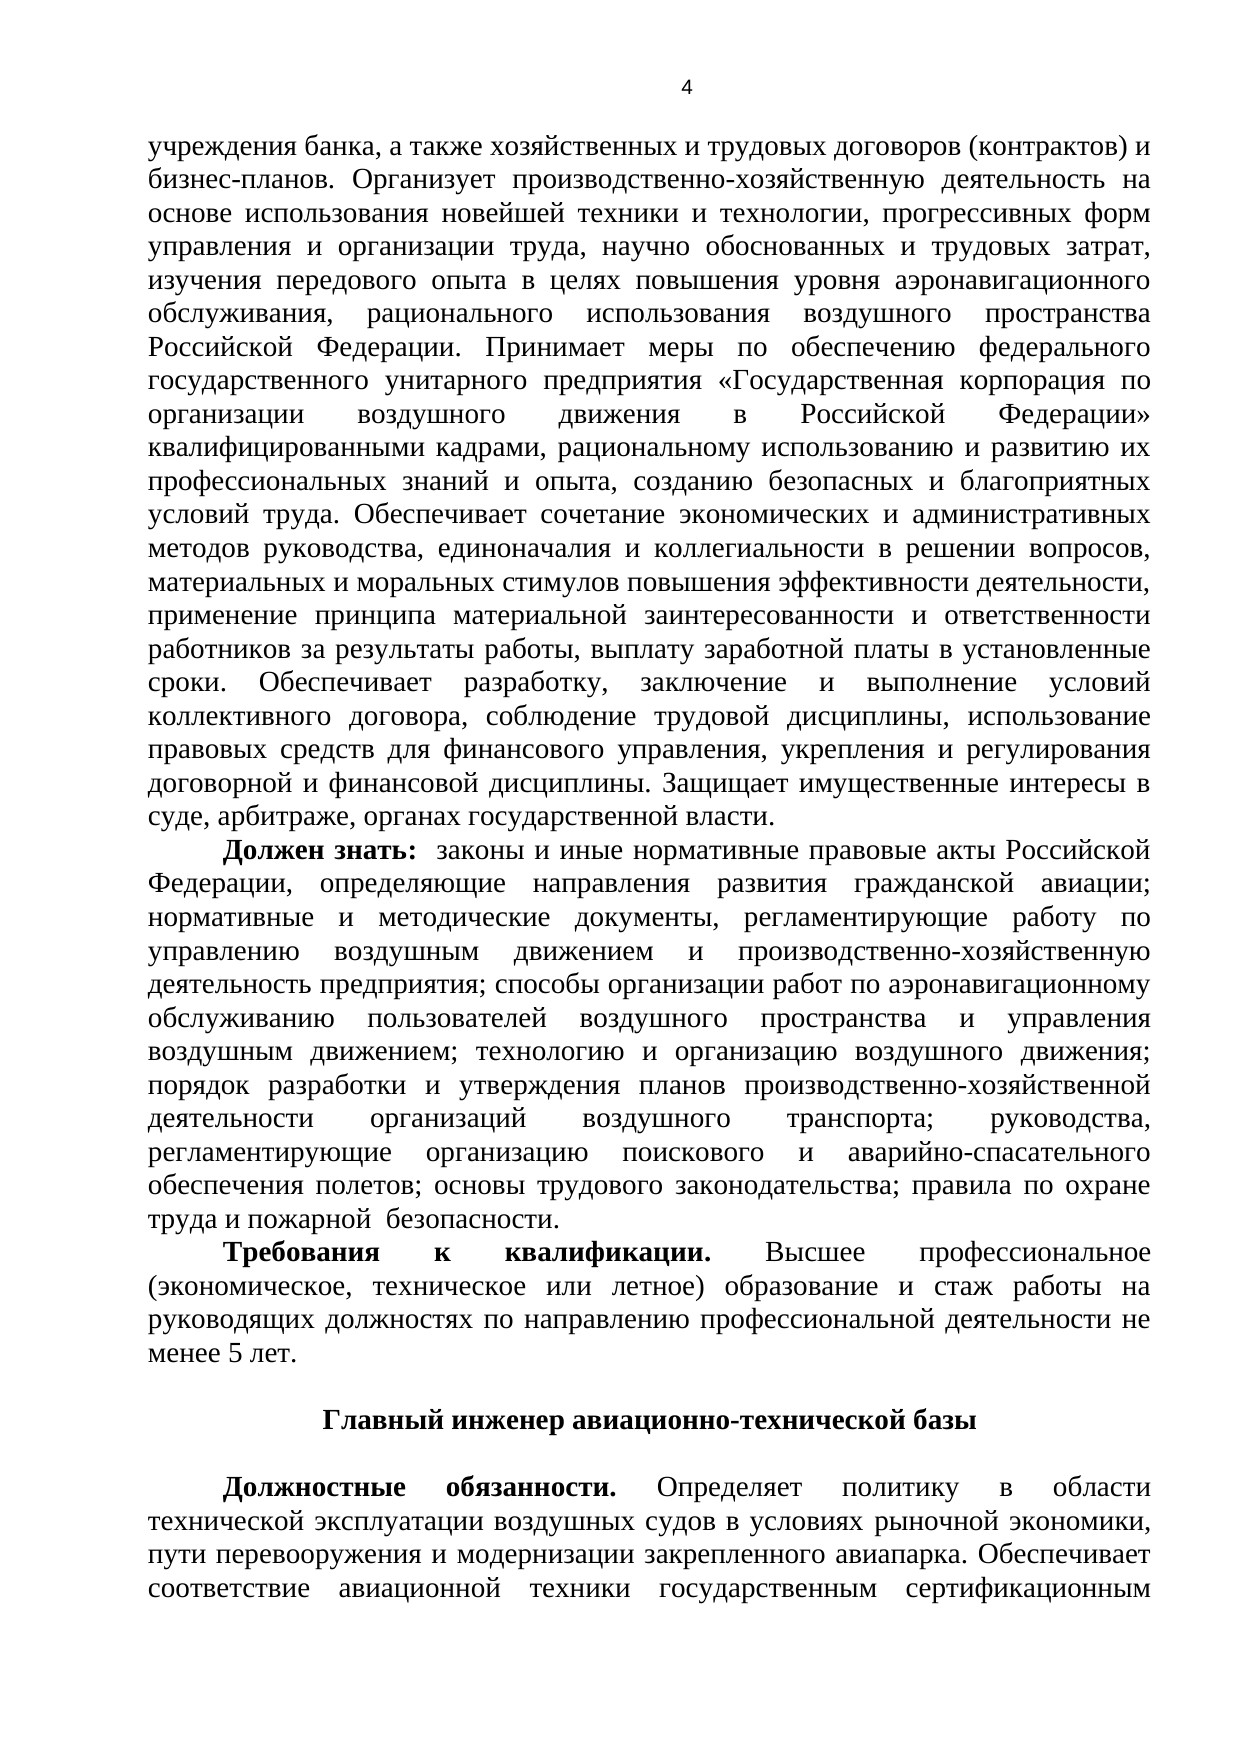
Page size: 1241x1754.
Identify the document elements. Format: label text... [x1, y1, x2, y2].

subtitle Главный инженер авиационно-технической базы [148, 1402, 1152, 1436]
text Требования к квалификации. Высшее профессиональное (экономическое, техническое или летное) образование и стаж работы на руководящих должностях по направлению профессиональной деятельности не менее 5 лет. [148, 1234, 1152, 1369]
text Должен знать: законы и иные нормативные правовые акты Российской Федерации, определяющие направления развития гражданской авиации; нормативные и методические документы, регламентирующие работу по управлению воздушным движением и производственно-хозяйственную деятельность предприятия; способы организации работ по аэронавигационному обслуживанию пользователей воздушного пространства и управления воздушным движением; технологию и организацию воздушного движения; порядок разработки и утверждения планов производственно-хозяйственной деятельности организаций воздушного транспорта; руководства, регламентирующие организацию поискового и аварийно-спасательного обеспечения полетов; основы трудового законодательства; правила по охране труда и пожарной безопасности. [148, 832, 1152, 1234]
text Должностные обязанности. Определяет политику в области технической эксплуатации воздушных судов в условиях рыночной экономики, пути перевооружения и модернизации закрепленного авиапарка. Обеспечивает соответствие авиационной техники государственным сертификационным [148, 1469, 1152, 1603]
text учреждения банка, а также хозяйственных и трудовых договоров (контрактов) и бизнес-планов. Организует производственно-хозяйственную деятельность на основе использования новейшей техники и технологии, прогрессивных форм управления и организации труда, научно обоснованных и трудовых затрат, изучения передового опыта в целях повышения уровня аэронавигационного обслуживания, рационального использования воздушного пространства Российской Федерации. Принимает меры по обеспечению федерального государственного унитарного предприятия «Государственная корпорация по организации воздушного движения в Российской Федерации» квалифицированными кадрами, рациональному использованию и развитию их профессиональных знаний и опыта, созданию безопасных и благоприятных условий труда. Обеспечивает сочетание экономических и административных методов руководства, единоначалия и коллегиальности в решении вопросов, материальных и моральных стимулов повышения эффективности деятельности, применение принципа материальной заинтересованности и ответственности работников за результаты работы, выплату заработной платы в установленные сроки. Обеспечивает разработку, заключение и выполнение условий коллективного договора, соблюдение трудовой дисциплины, использование правовых средств для финансового управления, укрепления и регулирования договорной и финансовой дисциплины. Защищает имущественные интересы в суде, арбитраже, органах государственной власти. [148, 128, 1152, 832]
